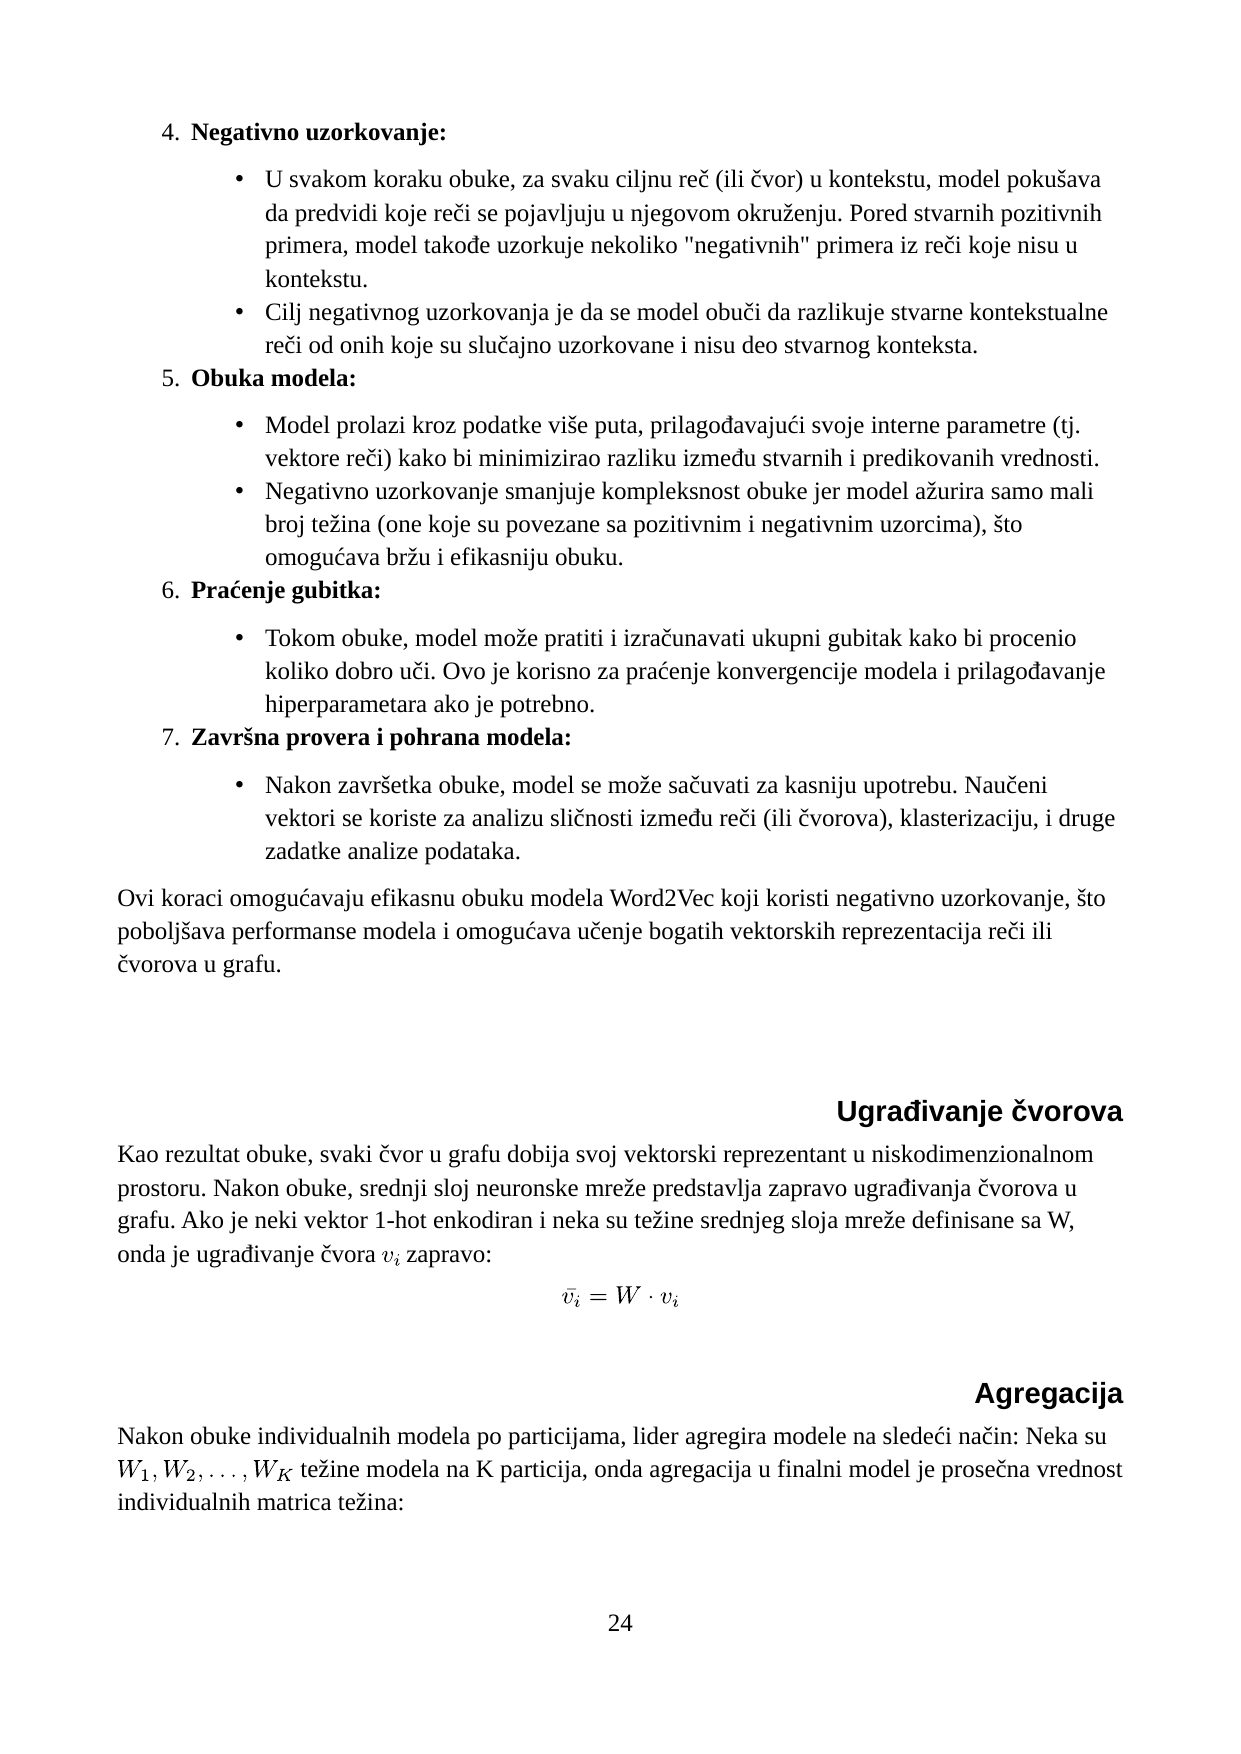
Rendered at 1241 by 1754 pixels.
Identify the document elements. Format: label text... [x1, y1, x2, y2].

list Završna provera i pohrana modela: [161, 722, 1123, 751]
list Negativno uzorkovanje smanjuje kompleksnost obuke jer model ažurira samo mali broj težina (one koje su povezane sa pozitivnim i negativnim uzorcima), što omogućava bržu i efikasniju obuku. [235, 476, 1123, 571]
list Praćenje gubitka: [161, 575, 1123, 604]
list Negativno uzorkovanje: [161, 117, 1123, 146]
list U svakom koraku obuke, za svaku ciljnu reč (ili čvor) u kontekstu, model pokušava da predvidi koje reči se pojavljuju u njegovom okruženju. Pored stvarnih pozitivnih primera, model takođe uzorkuje nekoliko "negativnih" primera iz reči koje nisu u kontekstu. [235, 164, 1123, 292]
list Nakon završetka obuke, model se može sačuvati za kasniju upotrebu. Naučeni vektori se koriste za analizu sličnosti između reči (ili čvorova), klasterizaciju, i druge zadatke analize podataka. [235, 770, 1123, 864]
text Ovi koraci omogućavaju efikasnu obuku modela Word2Vec koji koristi negativno uzorkovanje, što poboljšava performanse modela i omogućava učenje bogatih vektorskih reprezentacija reči ili čvorova u grafu. [117, 883, 1123, 978]
text Nakon obuke individualnih modela po particijama, lider agregira modele na sledeći način: Neka su težine modela na K particija, onda agregacija u finalni model je prosečna vrednost individualnih matrica težina: [117, 1421, 1123, 1516]
list Model prolazi kroz podatke više puta, prilagođavajući svoje interne parametre (tj. vektore reči) kako bi minimizirao razliku između stvarnih i predikovanih vrednosti. [235, 410, 1123, 472]
list Obuka modela: [161, 363, 1123, 391]
list Cilj negativnog uzorkovanja je da se model obuči da razlikuje stvarne kontekstualne reči od onih koje su slučajno uzorkovane i nisu deo stvarnog konteksta. [235, 297, 1123, 358]
subtitle Agregacija [117, 1376, 1123, 1409]
text Kao rezultat obuke, svaki čvor u grafu dobija svoj vektorski reprezentant u niskodimenzionalnom prostoru. Nakon obuke, srednji sloj neuronske mreže predstavlja zapravo ugrađivanja čvorova u grafu. Ako je neki vektor 1-hot enkodiran i neka su težine srednjeg sloja mreže definisane sa W, onda je ugrađivanje čvora zapravo: [117, 1139, 1123, 1267]
list Tokom obuke, model može pratiti i izračunavati ukupni gubitak kako bi procenio koliko dobro uči. Ovo je korisno za praćenje konvergencije modela i prilagođavanje hiperparametara ako je potrebno. [235, 623, 1123, 718]
subtitle Ugrađivanje čvorova [117, 1094, 1123, 1128]
